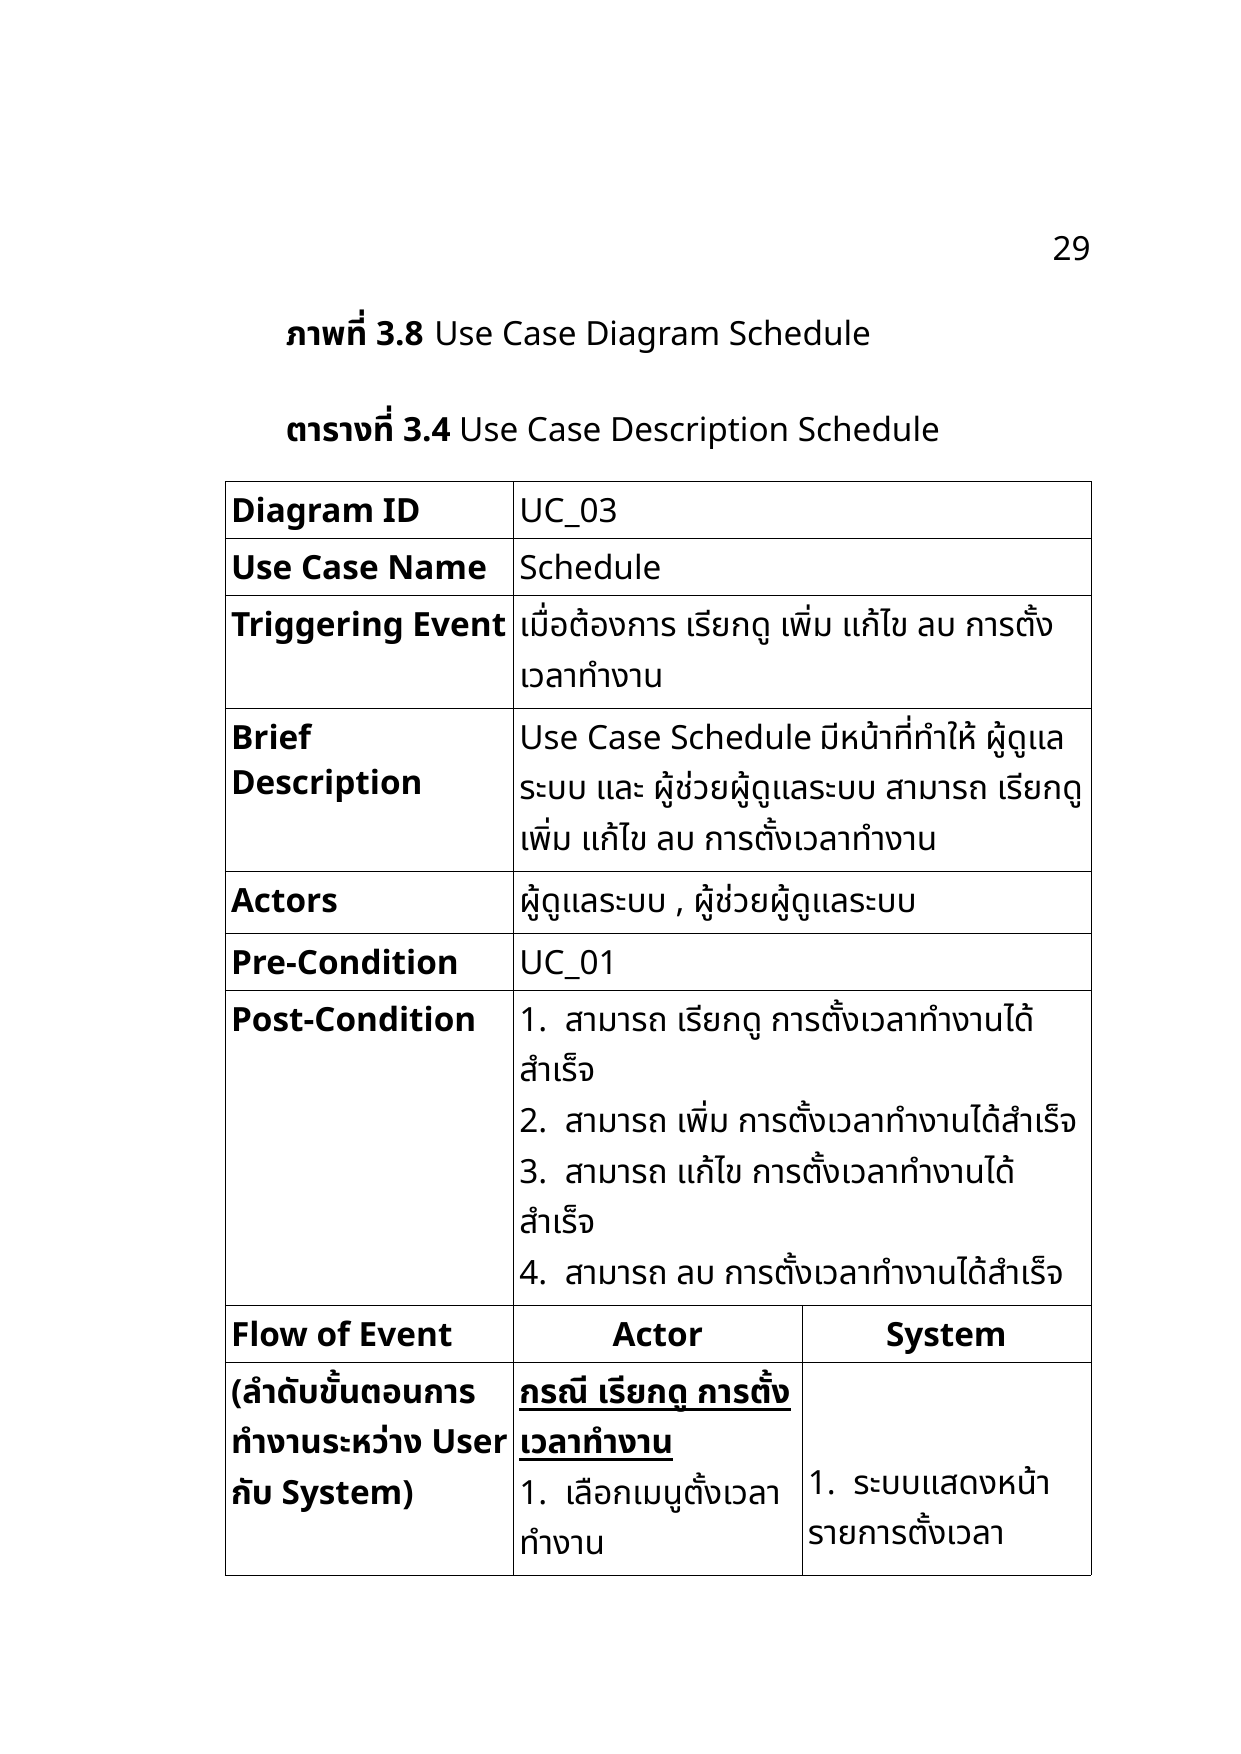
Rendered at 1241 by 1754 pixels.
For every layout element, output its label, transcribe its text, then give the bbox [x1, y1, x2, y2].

table_cell ผู้ดูแลระบบ , ผู้ช่วยผู้ดูแลระบบ [514, 872, 1091, 933]
table_cell 1. ระบบแสดงหน้ารายการตั้งเวลา [803, 1363, 1091, 1575]
table_cell Brief Description [226, 709, 513, 871]
table_cell Actors [226, 872, 513, 933]
table_cell System [803, 1306, 1091, 1362]
table_cell Actor [514, 1306, 802, 1362]
table_cell Use Case Scheduleมีหน้าที่ทำให้ ผู้ดูแลระบบ และ ผู้ช่วยผู้ดูแลระบบ สามารถ เรียกดู เพิ่ม แก้ไข ลบ การตั้งเวลาทำงาน [514, 709, 1091, 871]
table_header Diagram ID [226, 482, 513, 538]
table_cell 1. สามารถ เรียกดู การตั้งเวลาทำงานได้สำเร็จ 2. สามารถ เพิ่ม การตั้งเวลาทำงานได้สำเร็จ 3. สามารถ แก้ไข การตั้งเวลาทำงานได้สำเร็จ 4. สามารถ ลบ การตั้งเวลาทำงานได้สำเร็จ [514, 991, 1091, 1305]
table_cell Post-Condition [226, 991, 513, 1305]
table_cell (ลำดับขั้นตอนการ ทำงานระหว่าง User กับ System) [226, 1363, 513, 1575]
table_header UC_03 [514, 482, 1091, 538]
table_cell UC_01 [514, 934, 1091, 990]
table_cell Pre-Condition [226, 934, 513, 990]
table_cell เมื่อต้องการ เรียกดู เพิ่ม แก้ไข ลบ การตั้งเวลาทำงาน [514, 596, 1091, 708]
text ภาพที่ 3.8 Use Case Diagram Schedule [225, 300, 1091, 360]
table_cell Flow of Event [226, 1306, 513, 1362]
table_cell กรณี เรียกดู การตั้งเวลาทำงาน 1. เลือกเมนูตั้งเวลาทำงาน [514, 1363, 802, 1575]
table_cell Use Case Name [226, 539, 513, 595]
table_cell Triggering Event [226, 596, 513, 708]
table_cell Schedule [514, 539, 1091, 595]
text ตารางที่ 3.4 Use Case Description Schedule [225, 405, 1091, 456]
